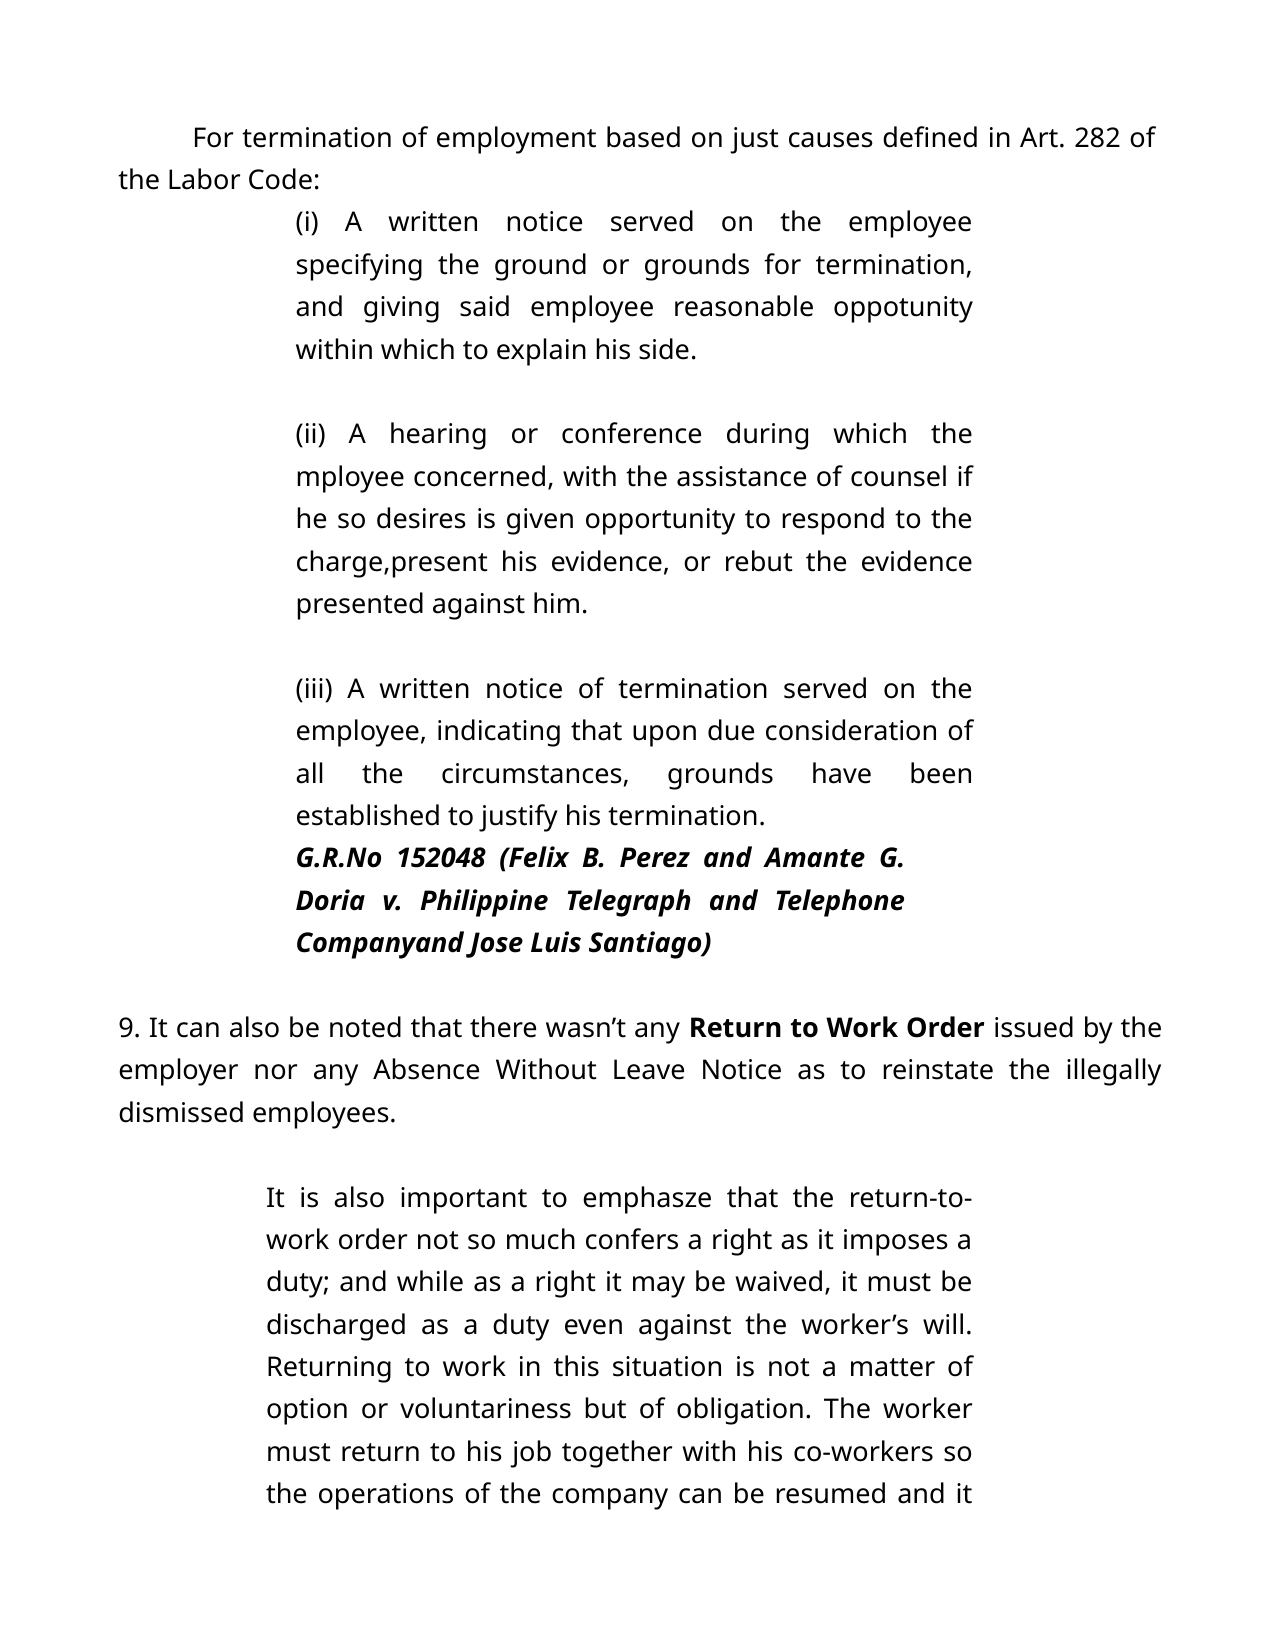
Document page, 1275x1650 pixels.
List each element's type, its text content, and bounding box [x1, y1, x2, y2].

text For termination of employment based on just causes defined in Art. 282 of the Labor Code: [118, 118, 1157, 197]
text (ii) A hearing or conference during which the mployee concerned, with the assistance of counsel if he so desires is given opportunity to respond to the charge,present his evidence, or rebut the evidence presented against him. [295, 415, 973, 621]
text (iii) A written notice of termination served on the employee, indicating that upon due consideration of all the circumstances, grounds have been established to justify his termination. [295, 669, 973, 833]
text 9. It can also be noted that there wasn’t any Return to Work Order issued by the employer nor any Absence Without Leave Notice as to reinstate the illegally dismissed employees. [118, 1008, 1162, 1130]
text G.R.No 152048 (Felix B. Perez and Amante G. Doria v. Philippine Telegraph and Telephone Companyand Jose Luis Santiago) [295, 839, 908, 961]
text (i) A written notice served on the employee specifying the ground or grounds for termination, and giving said employee reasonable oppotunity within which to explain his side. [295, 203, 973, 367]
text It is also important to emphasze that the return-to-work order not so much confers a right as it imposes a duty; and while as a right it may be waived, it must be discharged as a duty even against the worker’s will. Returning to work in this situation is not a matter of option or voluntariness but of obligation. The worker must return to his job together with his co-workers so the operations of the company can be resumed and it [266, 1178, 973, 1512]
